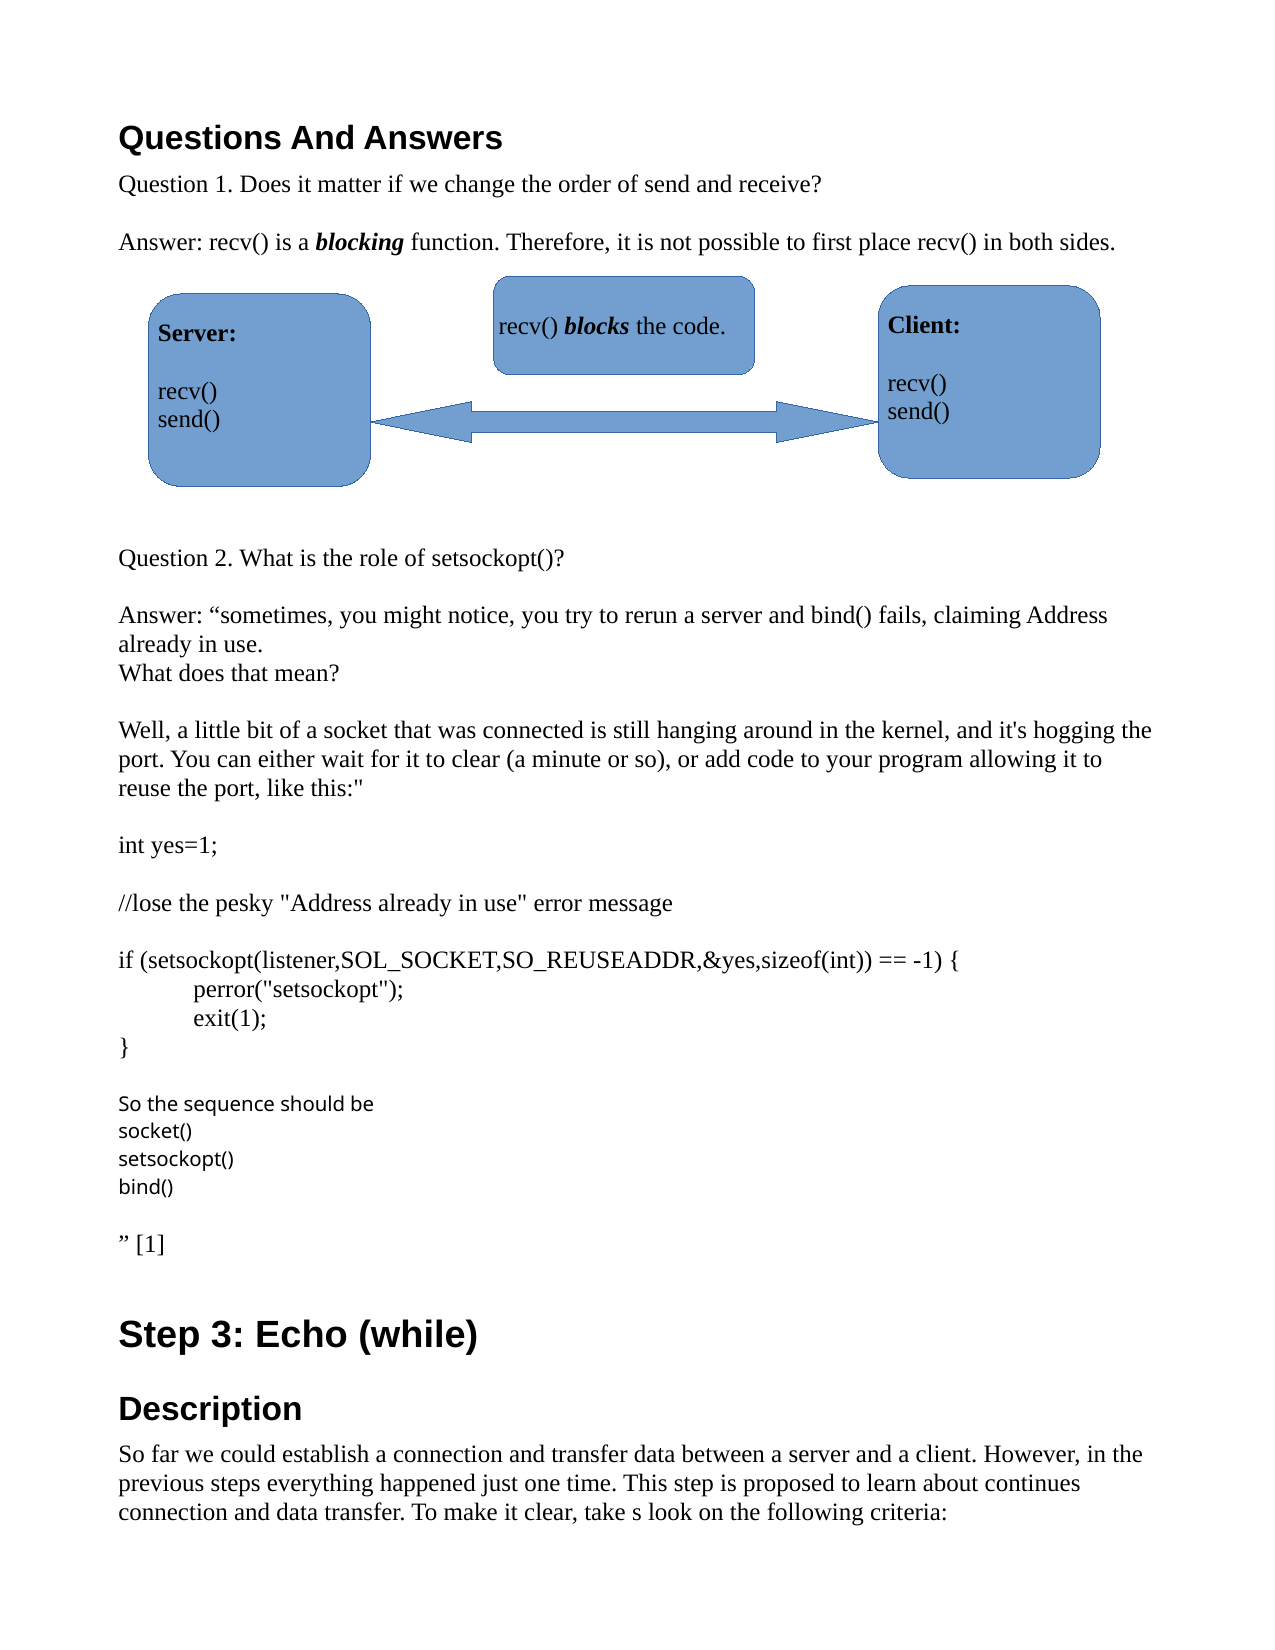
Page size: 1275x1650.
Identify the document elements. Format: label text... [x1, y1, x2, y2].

text Answer: “sometimes, you might notice, you try to rerun a server and bind() fails, claiming Address already in use. [118, 601, 1157, 658]
text perror("setsockopt"); [118, 974, 1157, 1003]
subtitle Description [118, 1388, 1157, 1427]
subtitle Step 3: Echo (while) [118, 1311, 1157, 1355]
text Question 2. What is the role of setsockopt()? [118, 543, 1157, 572]
text So far we could establish a connection and transfer data between a server and a client. However, in the previous steps everything happened just one time. This step is proposed to learn about continues connection and data transfer. To make it clear, take s look on the following criteria: [118, 1439, 1157, 1526]
text So the sequence should be socket() setsockopt() bind() [118, 1089, 1157, 1200]
text int yes=1; [118, 831, 1157, 859]
text if (setsockopt(listener,SOL_SOCKET,SO_REUSEADDR,&yes,sizeof(int)) == -1) { [118, 946, 1157, 974]
text //lose the pesky "Address already in use" error message [118, 888, 1157, 917]
text Well, a little bit of a socket that was connected is still hanging around in the kernel, and it's hogging the port. You can either wait for it to clear (a minute or so), or add code to your program allowing it to reuse the port, like this:" [118, 716, 1157, 802]
text What does that mean? [118, 658, 1157, 687]
text Answer: recv() is a blocking function. Therefore, it is not possible to first place recv() in both sides. [118, 227, 1157, 256]
text } [118, 1032, 1157, 1061]
subtitle Questions And Answers [118, 118, 1157, 157]
text exit(1); [118, 1003, 1157, 1032]
text ” [1] [118, 1229, 1157, 1258]
text Question 1. Does it matter if we change the order of send and receive? [118, 169, 1157, 198]
